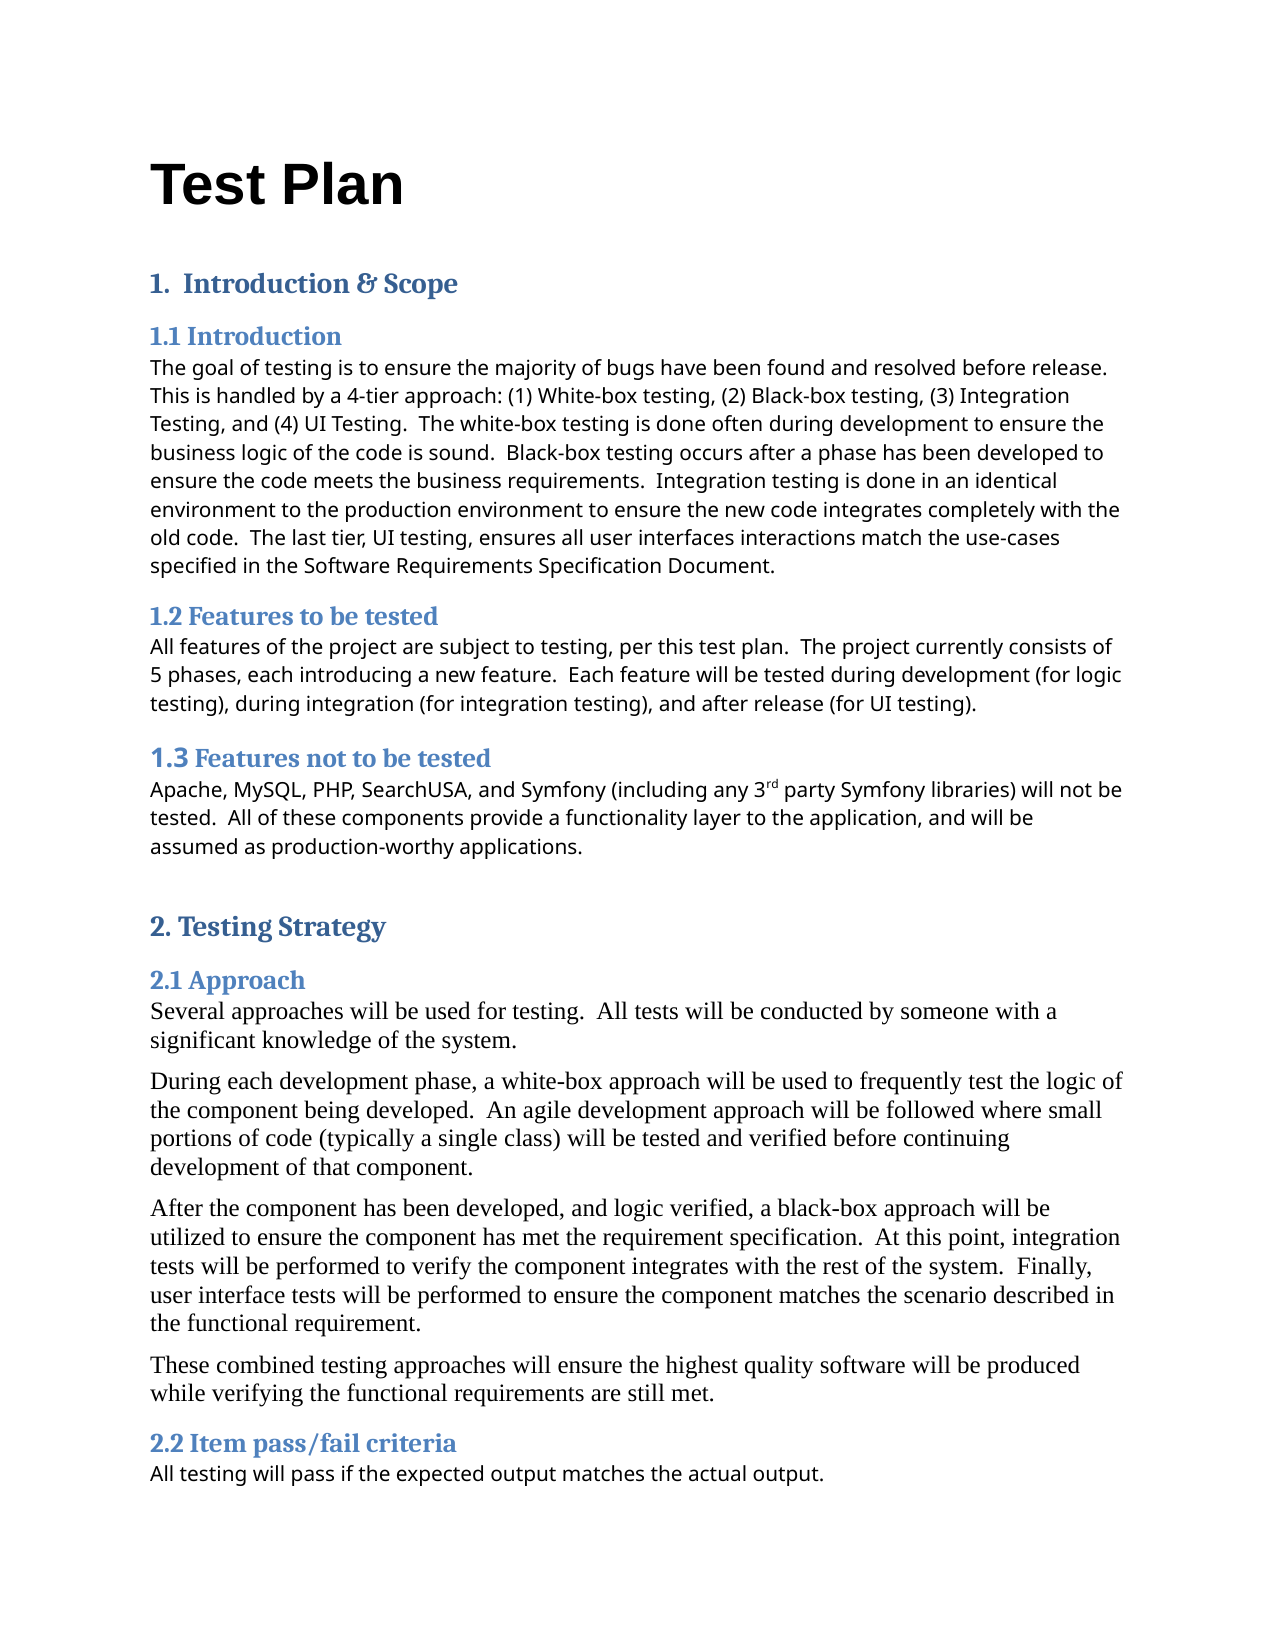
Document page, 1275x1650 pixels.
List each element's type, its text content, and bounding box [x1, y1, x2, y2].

subtitle 1.2 Features to be tested [150, 601, 1125, 632]
text The goal of testing is to ensure the majority of bugs have been found and resolved before release. This is handled by a 4-tier approach: (1) White-box testing, (2) Black-box testing, (3) Integration Testing, and (4) UI Testing. The white-box testing is done often during development to ensure the business logic of the code is sound. Black-box testing occurs after a phase has been developed to ensure the code meets the business requirements. Integration testing is done in an identical environment to the production environment to ensure the new code integrates completely with the old code. The last tier, UI testing, ensures all user interfaces interactions match the use-cases specified in the Software Requirements Specification Document. [150, 353, 1125, 580]
text These combined testing approaches will ensure the highest quality software will be produced while verifying the functional requirements are still met. [150, 1350, 1125, 1407]
text Apache, MySQL, PHP, SearchUSA, and Symfony (including any 3rd party Symfony libraries) will not be tested. All of these components provide a functionality layer to the application, and will be assumed as production-worthy applications. [150, 775, 1125, 860]
text During each development phase, a white-box approach will be used to frequently test the logic of the component being developed. An agile development approach will be followed where small portions of code (typically a single class) will be tested and verified before continuing development of that component. [150, 1066, 1125, 1181]
subtitle 1.3 Features not to be tested [150, 738, 1125, 775]
title Test Plan [150, 150, 1125, 217]
subtitle 2. Testing Strategy [150, 910, 1125, 944]
text All features of the project are subject to testing, per this test plan. The project currently consists of 5 phases, each introducing a new feature. Each feature will be tested during development (for logic testing), during integration (for integration testing), and after release (for UI testing). [150, 632, 1125, 717]
text Several approaches will be used for testing. All tests will be conducted by someone with a significant knowledge of the system. [150, 996, 1125, 1053]
subtitle 1. Introduction & Scope [150, 267, 1125, 301]
text All testing will pass if the expected output matches the actual output. [150, 1459, 1125, 1488]
subtitle 2.1 Approach [150, 965, 1125, 996]
text After the component has been developed, and logic verified, a black-box approach will be utilized to ensure the component has met the requirement specification. At this point, integration tests will be performed to verify the component integrates with the rest of the system. Finally, user interface tests will be performed to ensure the component matches the scenario described in the functional requirement. [150, 1193, 1125, 1337]
subtitle 2.2 Item pass/fail criteria [150, 1428, 1125, 1459]
subtitle 1.1 Introduction [150, 321, 1125, 353]
